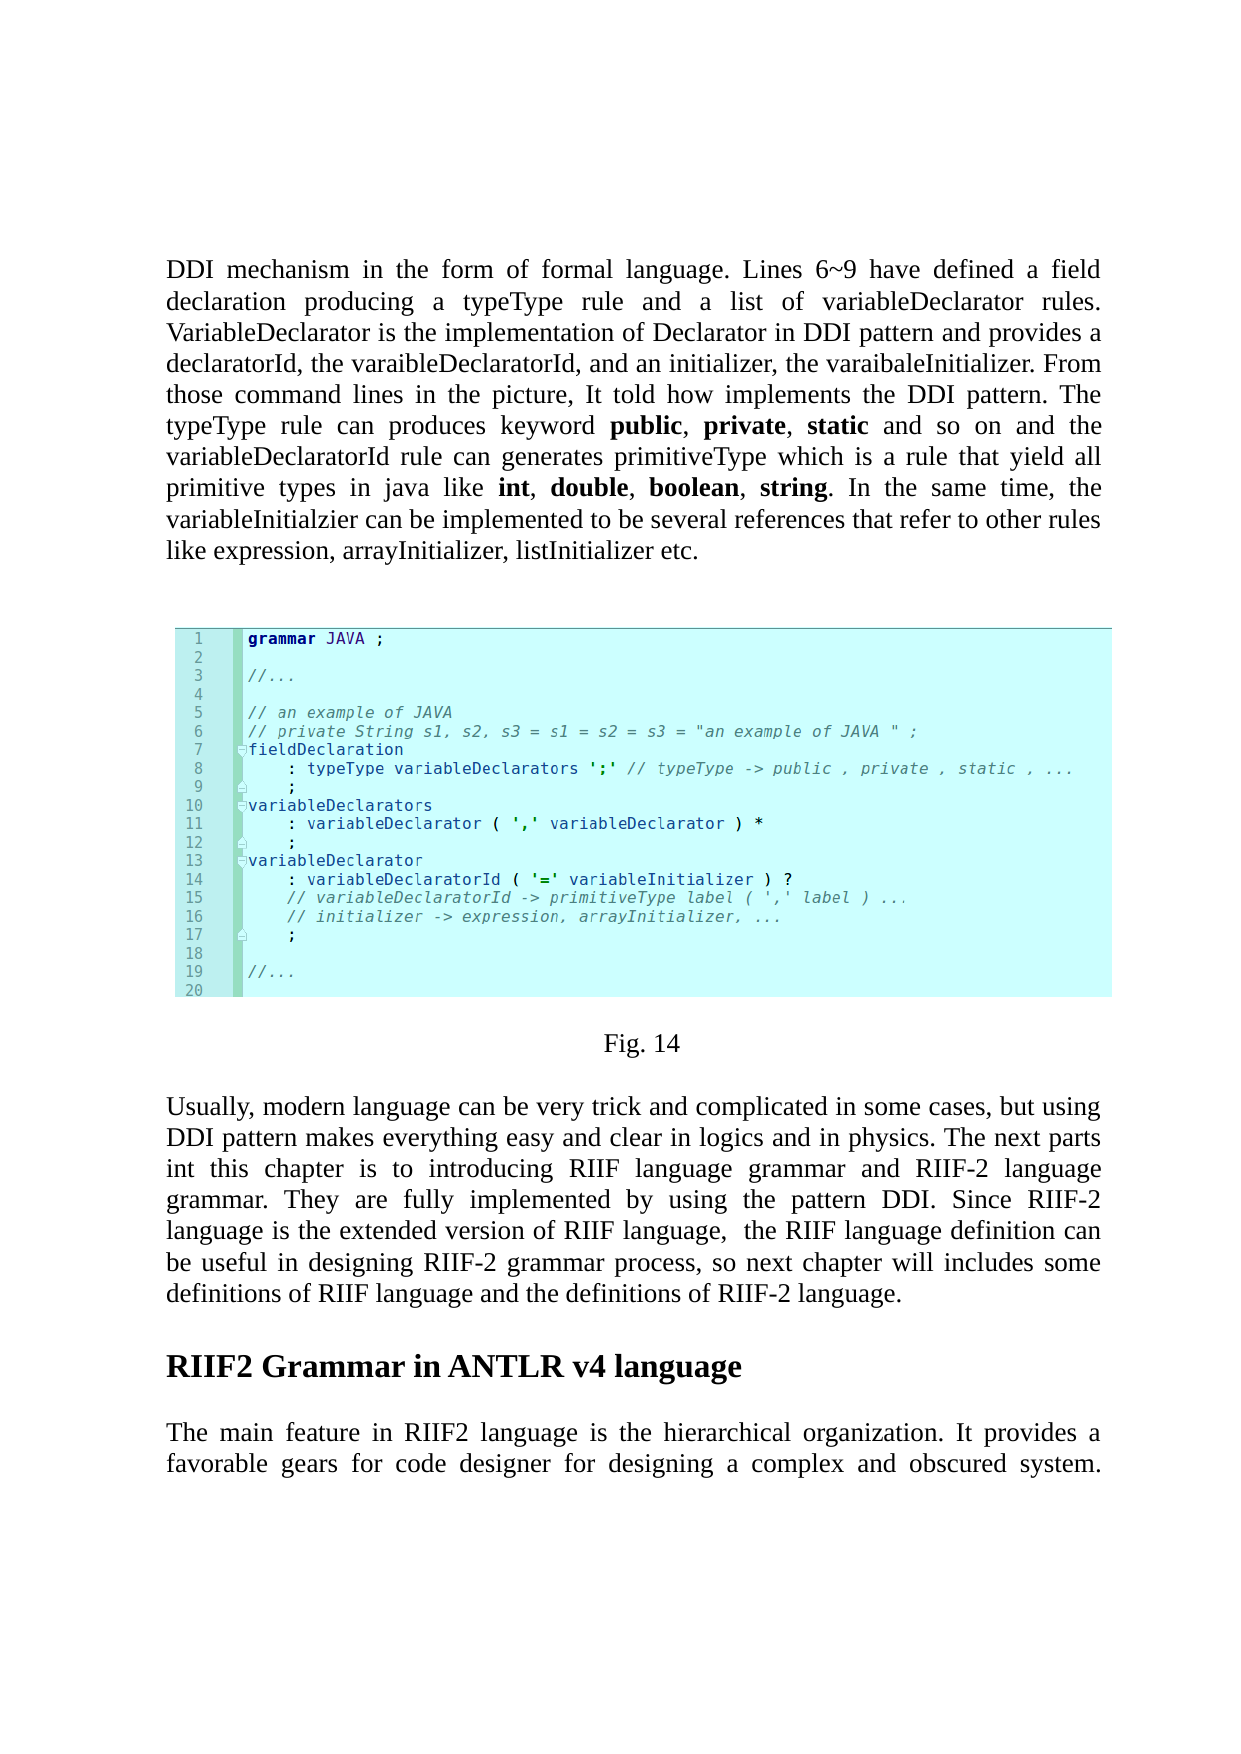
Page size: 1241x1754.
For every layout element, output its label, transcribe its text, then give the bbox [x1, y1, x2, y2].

text DDI mechanism in the form of formal language. Lines 6~9 have defined a field declaration producing a typeType rule and a list of variableDeclarator rules. VariableDeclarator is the implementation of Declarator in DDI pattern and provides a declaratorId, the varaibleDeclaratorId, and an initializer, the varaibaleInitializer. From those command lines in the picture, It told how implements the DDI pattern. The typeType rule can produces keyword public, private, static and so on and the variableDeclaratorId rule can generates primitiveType which is a rule that yield all primitive types in java like int, double, boolean, string. In the same time, the variableInitialzier can be implemented to be several references that refer to other rules like expression, arrayInitializer, listInitializer etc. [166, 253, 1103, 565]
text The main feature in RIIF2 language is the hierarchical organization. It provides a favorable gears for code designer for designing a complex and obscured system. [166, 1416, 1103, 1478]
picture [175, 627, 1112, 997]
text Usually, modern language can be very trick and complicated in some cases, but using DDI pattern makes everything easy and clear in logics and in physics. The next parts int this chapter is to introducing RIIF language grammar and RIIF-2 language grammar. They are fully implemented by using the pattern DDI. Since RIIF-2 language is the extended version of RIIF language, the RIIF language definition can be useful in designing RIIF-2 grammar process, so next chapter will includes some definitions of RIIF language and the definitions of RIIF-2 language. [166, 1090, 1103, 1308]
text Fig. 14 [166, 1028, 1103, 1059]
text RIIF2 Grammar in ANTLR v4 language [166, 1346, 1103, 1384]
